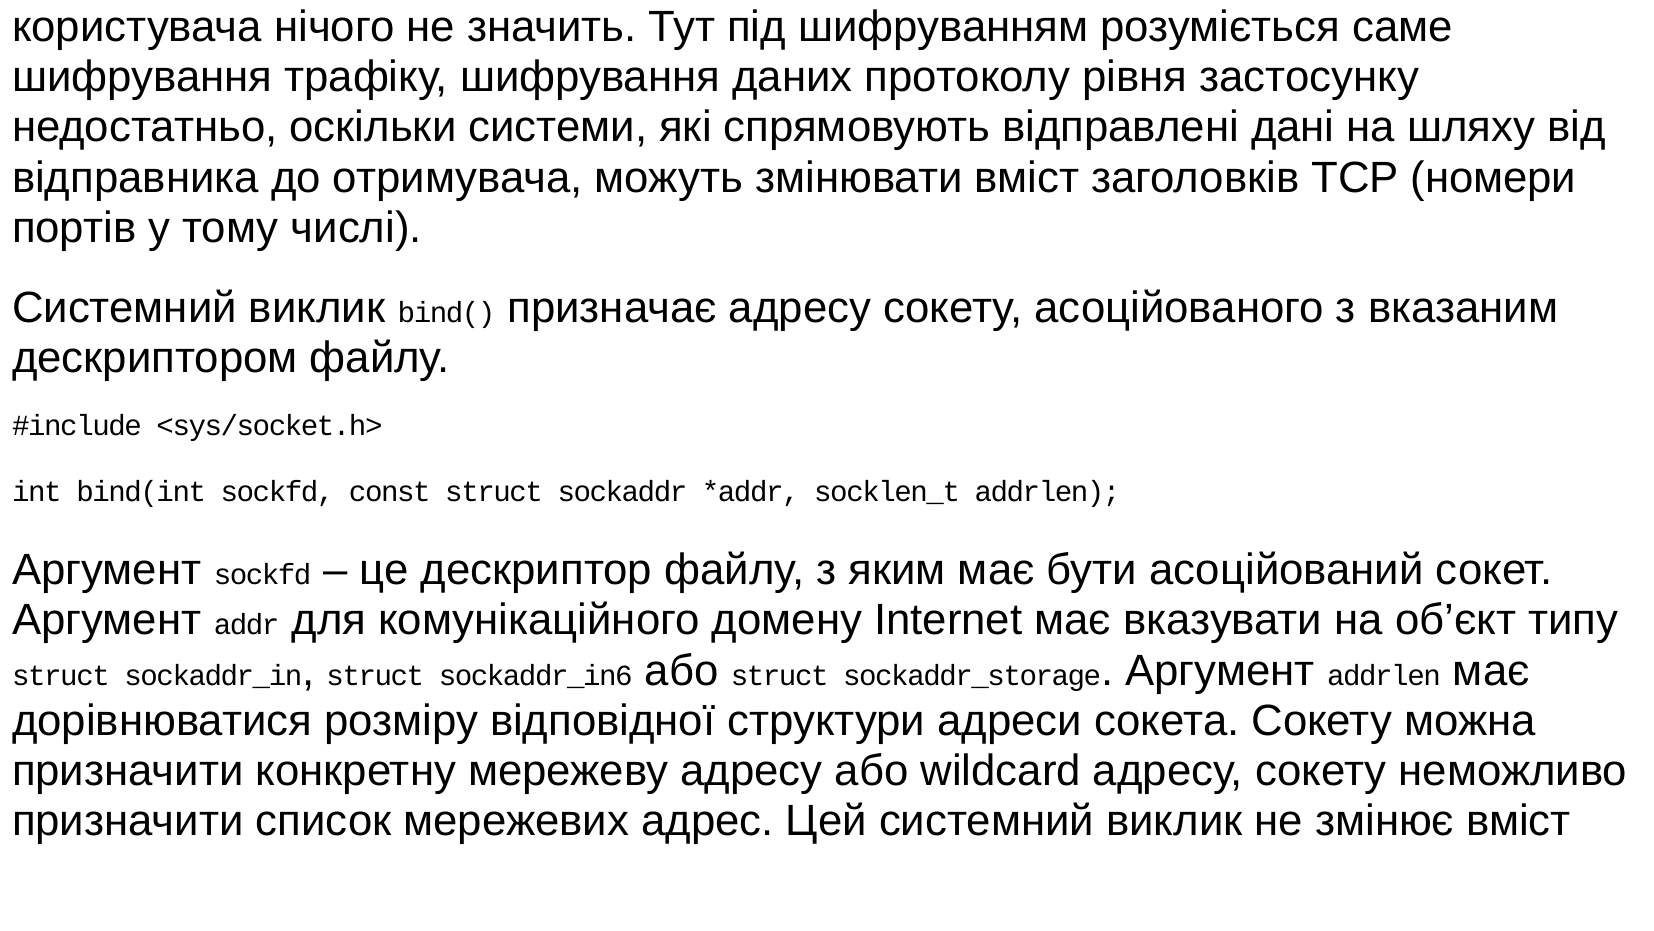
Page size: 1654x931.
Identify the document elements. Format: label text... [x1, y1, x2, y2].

text користувача нічого не значить. Тут під шифруванням розуміється саме шифрування трафіку, шифрування даних протоколу рівня застосунку недостатньо, оскільки системи, які спрямовують відправлені дані на шляху від відправника до отримувача, можуть змінювати вміст заголовків TCP (номери портів у тому числі). [12, 0, 1642, 252]
text Аргумент sockfd – це дескриптор файлу, з яким має бути асоційований сокет. Аргумент addr для комунікаційного домену Internet має вказувати на об’єкт типу struct sockaddr_in, struct sockaddr_in6 або struct sockaddr_storage. Аргумент addrlen має дорівнюватися розміру відповідної структури адреси сокета. Сокету можна призначити конкретну мережеву адресу або wildcard адресу, сокету неможливо призначити список мережевих адрес. Цей системний виклик не змінює вміст [12, 543, 1642, 845]
text Системний виклик bind() призначає адресу сокету, асоційованого з вказаним дескриптором файлу. [12, 281, 1642, 382]
text int bind(int sockfd, const struct sockaddr *addr, socklen_t addrlen); [12, 477, 1642, 510]
text #include <sys/socket.h> [12, 411, 1642, 444]
